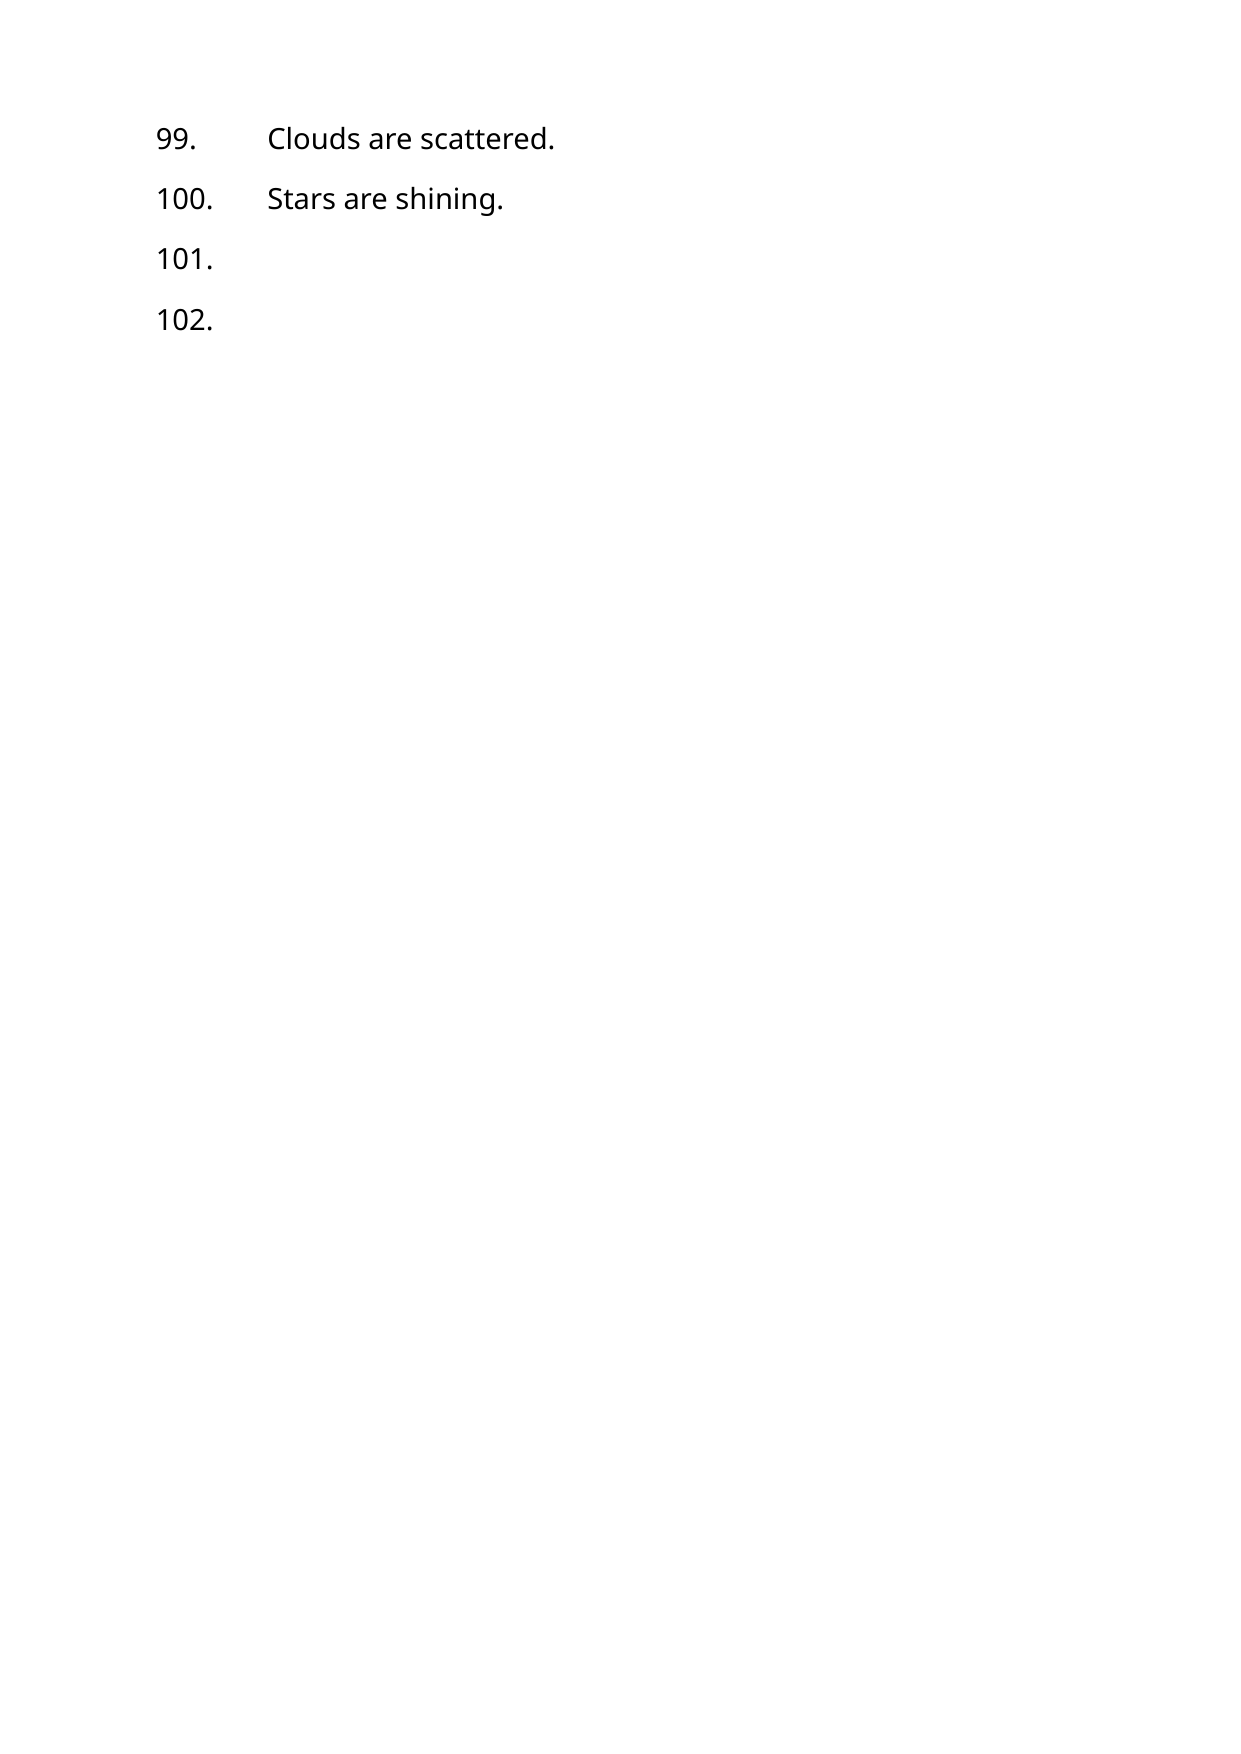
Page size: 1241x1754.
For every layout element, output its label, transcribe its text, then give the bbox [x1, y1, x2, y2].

list Stars are shining. [156, 178, 1122, 218]
list Clouds are scattered. [156, 118, 1122, 158]
